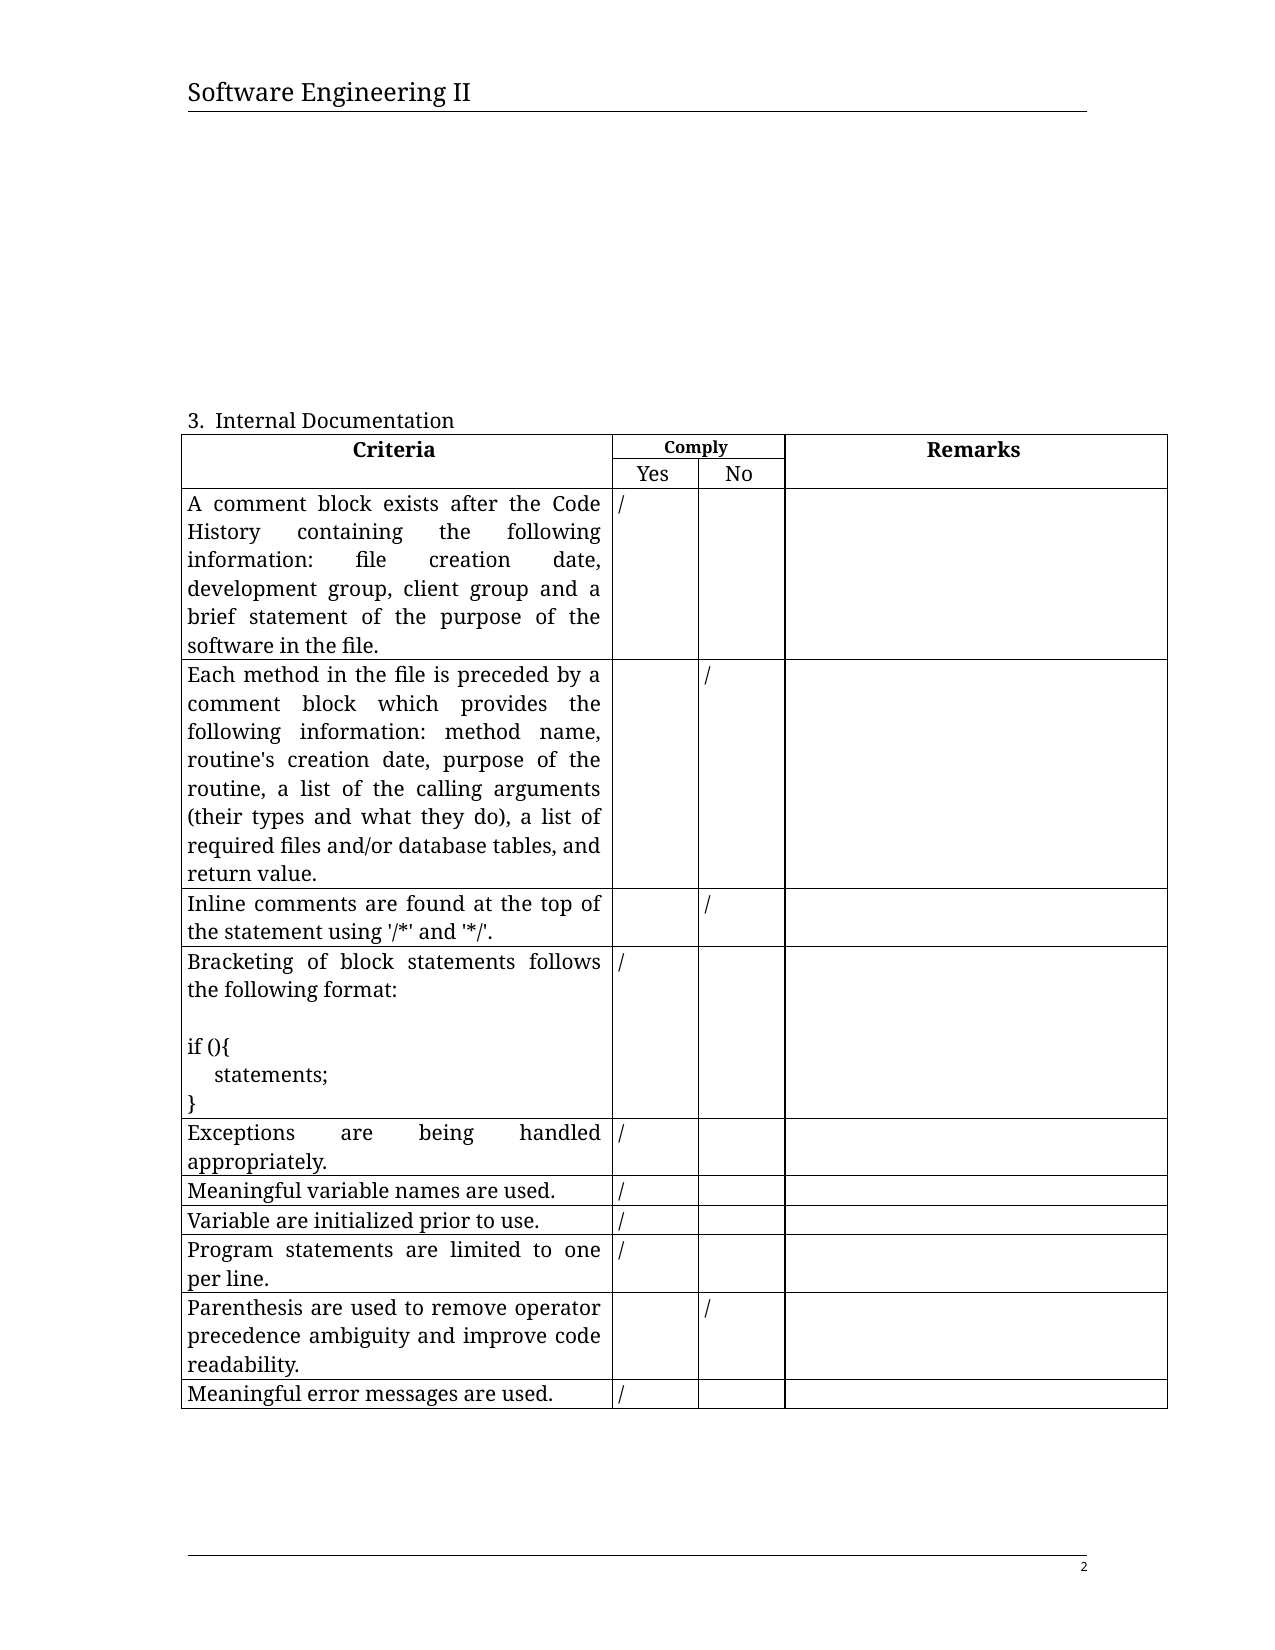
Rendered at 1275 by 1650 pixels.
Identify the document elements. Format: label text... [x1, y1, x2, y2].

table_cell No [699, 459, 784, 488]
table_cell [699, 1235, 784, 1292]
table_cell Meaningful error messages are used. [182, 1380, 612, 1408]
table_cell [786, 889, 1167, 946]
table_header Remarks [786, 435, 1167, 488]
table_cell Inline comments are found at the top of the statement using '/*' and '*/'. [182, 889, 612, 946]
table_cell / [613, 1119, 698, 1175]
table_cell [699, 947, 784, 1117]
table_cell [786, 489, 1167, 659]
text 3. Internal Documentation [187, 406, 1087, 434]
table_header Criteria [182, 435, 612, 488]
table_cell [699, 1119, 784, 1175]
table_cell [786, 660, 1167, 888]
table_cell [613, 660, 698, 888]
table_header Comply [613, 435, 784, 458]
table_cell [786, 1176, 1167, 1205]
table_cell [786, 1119, 1167, 1175]
table_cell [786, 1235, 1167, 1292]
table_cell Each method in the file is preceded by a comment block which provides the following information: method name, routine's creation date, purpose of the routine, a list of the calling arguments (their types and what they do), a list of required files and/or database tables, and return value. [182, 660, 612, 888]
table_cell / [613, 1380, 698, 1408]
table_cell / [613, 947, 698, 1117]
table_cell [699, 1380, 784, 1408]
table_cell / [613, 1176, 698, 1205]
table_cell / [613, 489, 698, 659]
table_cell A comment block exists after the Code History containing the following information: file creation date, development group, client group and a brief statement of the purpose of the software in the file. [182, 489, 612, 659]
table_cell [699, 489, 784, 659]
table_cell / [699, 1293, 784, 1378]
table_cell [786, 1380, 1167, 1408]
table_cell [699, 1176, 784, 1205]
table_cell [613, 1293, 698, 1378]
table_cell Meaningful variable names are used. [182, 1176, 612, 1205]
table_cell / [613, 1235, 698, 1292]
table_cell [786, 1206, 1167, 1234]
table_cell Parenthesis are used to remove operator precedence ambiguity and improve code readability. [182, 1293, 612, 1378]
table_cell Variable are initialized prior to use. [182, 1206, 612, 1234]
table_cell [786, 1293, 1167, 1378]
table_cell Bracketing of block statements follows the following format: if (){ statements; } [182, 947, 612, 1117]
table_cell / [699, 889, 784, 946]
table_cell Program statements are limited to one per line. [182, 1235, 612, 1292]
table_cell [613, 889, 698, 946]
table_cell [786, 947, 1167, 1117]
table_cell / [699, 660, 784, 888]
table_cell Yes [613, 459, 698, 488]
table_cell Exceptions are being handled appropriately. [182, 1119, 612, 1175]
table_cell [699, 1206, 784, 1234]
table_cell / [613, 1206, 698, 1234]
